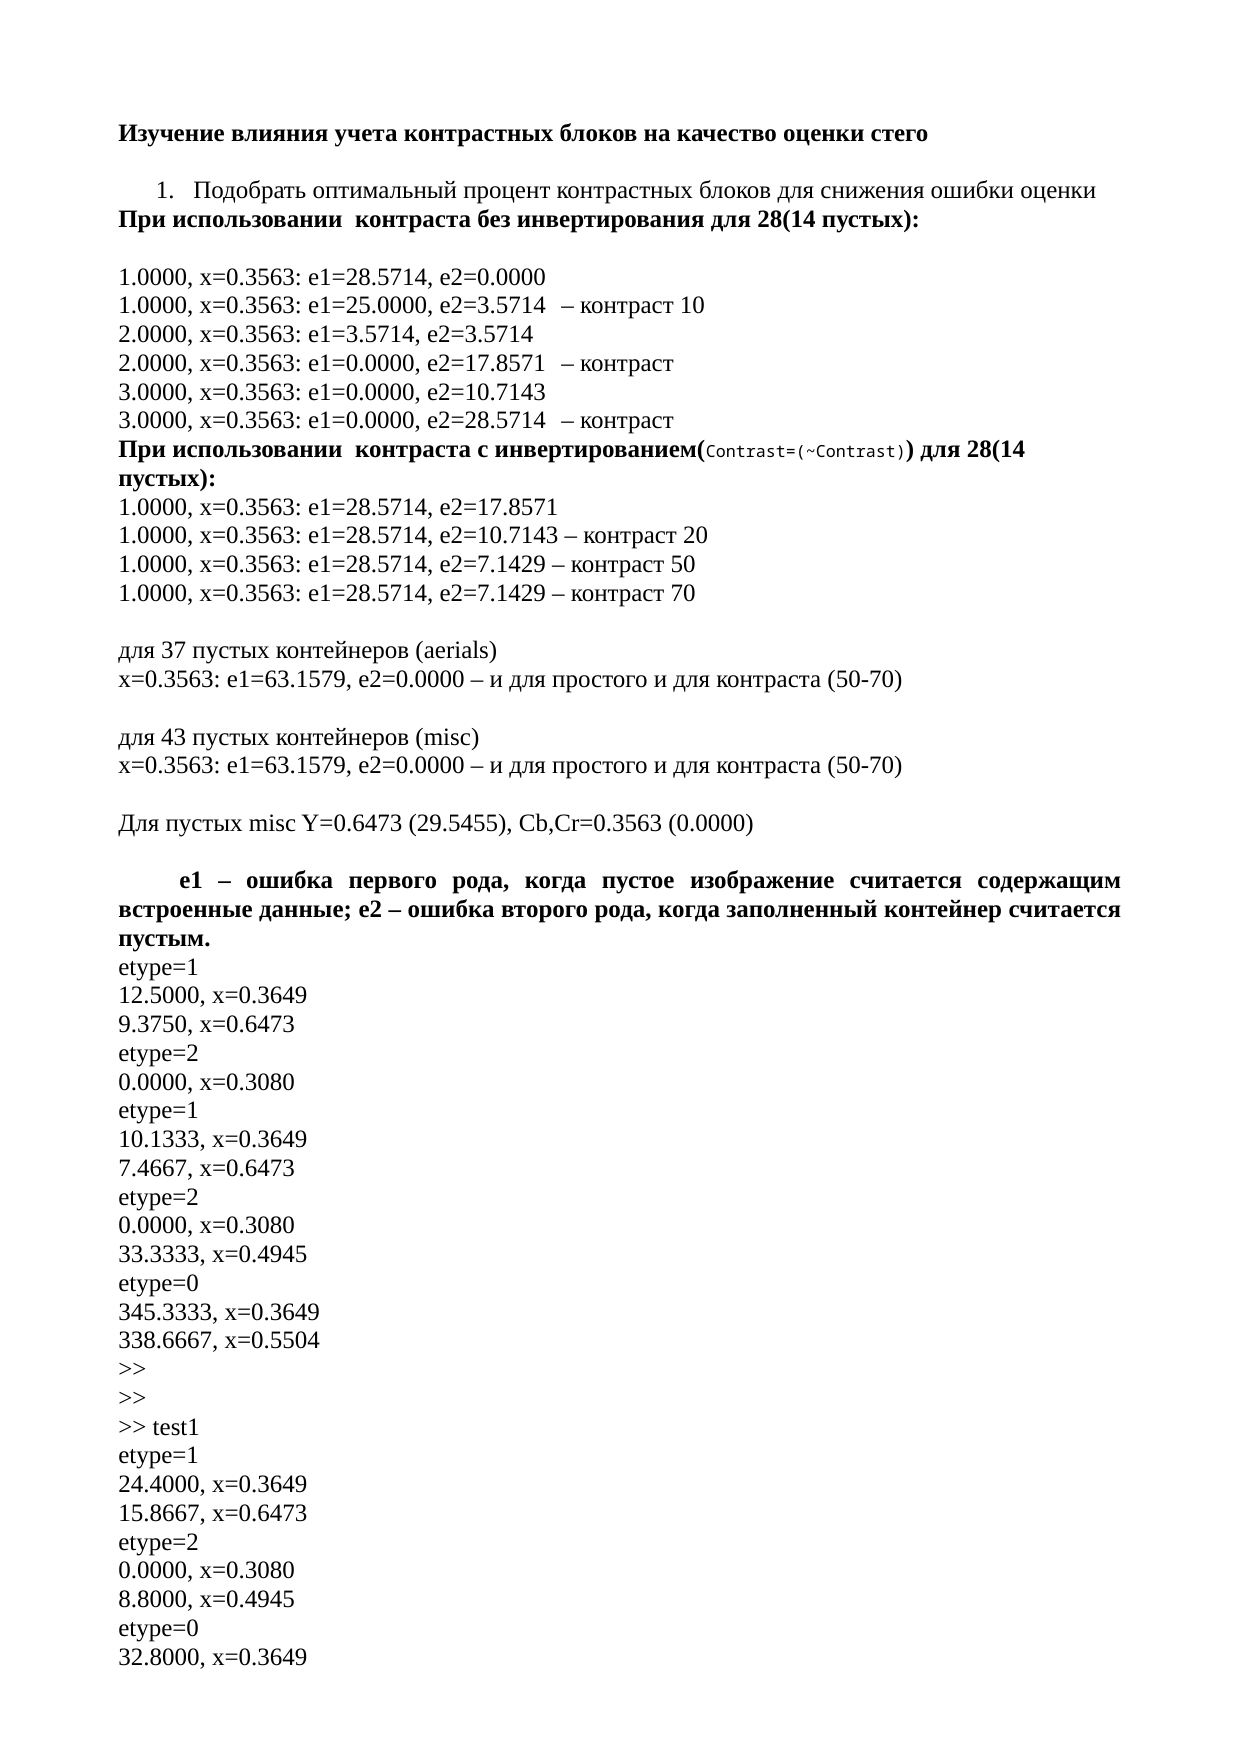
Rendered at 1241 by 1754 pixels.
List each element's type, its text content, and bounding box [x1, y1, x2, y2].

text 3.0000, x=0.3563: e1=0.0000, e2=28.5714 – контраст [118, 406, 1122, 434]
text etype=2 [118, 1038, 1122, 1067]
text >> test1 [118, 1412, 1122, 1441]
text При использовании контраста с инвертированием(Contrast=(~Contrast)) для 28(14 пустых): [118, 434, 1122, 492]
text e1 – ошибка первого рода, когда пустое изображение считается содержащим встроенные данные; e2 – ошибка второго рода, когда заполненный контейнер считается пустым. [118, 866, 1122, 952]
text для 37 пустых контейнеров (aerials) [118, 636, 1122, 664]
text 9.3750, x=0.6473 [118, 1009, 1122, 1038]
text etype=0 [118, 1268, 1122, 1297]
text для 43 пустых контейнеров (misc) [118, 722, 1122, 751]
text >> [118, 1383, 1122, 1412]
text 1.0000, x=0.3563: e1=28.5714, e2=7.1429 – контраст 70 [118, 578, 1122, 607]
text 338.6667, x=0.5504 [118, 1326, 1122, 1354]
text 24.4000, x=0.3649 [118, 1469, 1122, 1498]
text x=0.3563: e1=63.1579, e2=0.0000 – и для простого и для контраста (50-70) [118, 751, 1122, 779]
text 1.0000, x=0.3563: e1=28.5714, e2=0.0000 [118, 262, 1122, 291]
text 1.0000, x=0.3563: e1=28.5714, e2=10.7143 – контраст 20 [118, 521, 1122, 549]
text 1.0000, x=0.3563: e1=25.0000, e2=3.5714 – контраст 10 [118, 291, 1122, 319]
text 0.0000, x=0.3080 [118, 1211, 1122, 1239]
text 1.0000, x=0.3563: e1=28.5714, e2=17.8571 [118, 492, 1122, 521]
text etype=1 [118, 952, 1122, 981]
text 3.0000, x=0.3563: e1=0.0000, e2=10.7143 [118, 377, 1122, 406]
text 345.3333, x=0.3649 [118, 1297, 1122, 1326]
text etype=2 [118, 1527, 1122, 1556]
text 0.0000, x=0.3080 [118, 1067, 1122, 1096]
text 32.8000, x=0.3649 [118, 1642, 1122, 1671]
text 33.3333, x=0.4945 [118, 1239, 1122, 1268]
list Подобрать оптимальный процент контрастных блоков для снижения ошибки оценки [156, 176, 1122, 204]
text etype=1 [118, 1441, 1122, 1469]
text 10.1333, x=0.3649 [118, 1124, 1122, 1153]
text Изучение влияния учета контрастных блоков на качество оценки стего [118, 118, 1122, 147]
text 0.0000, x=0.3080 [118, 1556, 1122, 1584]
text 15.8667, x=0.6473 [118, 1498, 1122, 1527]
text 8.8000, x=0.4945 [118, 1584, 1122, 1613]
text etype=2 [118, 1182, 1122, 1211]
text При использовании контраста без инвертирования для 28(14 пустых): [118, 204, 1122, 233]
text >> [118, 1354, 1122, 1383]
text 12.5000, x=0.3649 [118, 981, 1122, 1009]
text 1.0000, x=0.3563: e1=28.5714, e2=7.1429 – контраст 50 [118, 549, 1122, 578]
text 7.4667, x=0.6473 [118, 1153, 1122, 1182]
text 2.0000, x=0.3563: e1=0.0000, e2=17.8571 – контраст [118, 348, 1122, 377]
text 2.0000, x=0.3563: e1=3.5714, e2=3.5714 [118, 319, 1122, 348]
text x=0.3563: e1=63.1579, e2=0.0000 – и для простого и для контраста (50-70) [118, 664, 1122, 693]
text Для пустых misc Y=0.6473 (29.5455), Cb,Cr=0.3563 (0.0000) [118, 808, 1122, 837]
text etype=1 [118, 1096, 1122, 1124]
text etype=0 [118, 1613, 1122, 1642]
